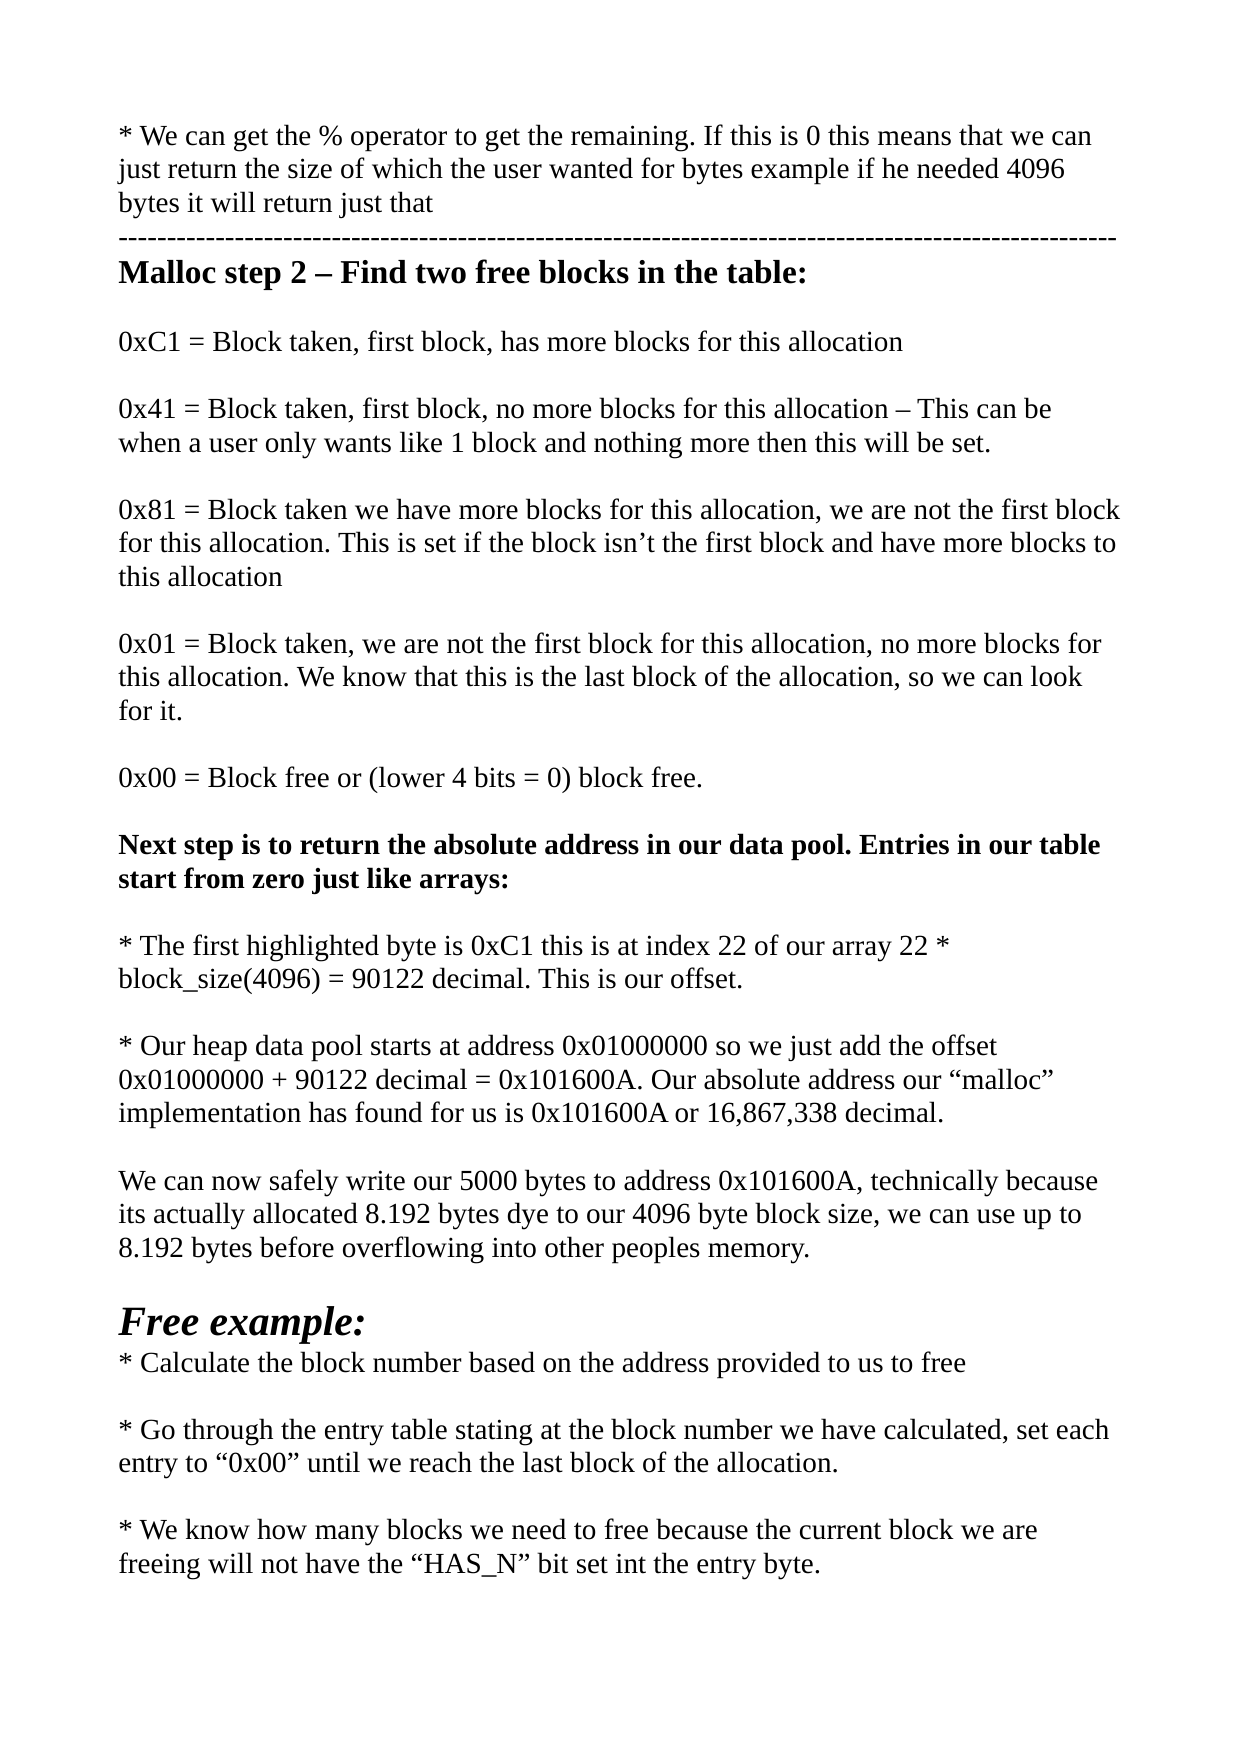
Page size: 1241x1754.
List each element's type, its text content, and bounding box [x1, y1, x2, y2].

text 0x41 = Block taken, first block, no more blocks for this allocation – This can be when a user only wants like 1 block and nothing more then this will be set. [118, 391, 1122, 458]
text 0xC1 = Block taken, first block, has more blocks for this allocation [118, 324, 1122, 358]
text ------------------------------------------------------------------------------------------------------- [118, 219, 1122, 252]
text 0x01 = Block taken, we are not the first block for this allocation, no more blocks for this allocation. We know that this is the last block of the allocation, so we can look for it. [118, 626, 1122, 727]
text We can now safely write our 5000 bytes to address 0x101600A, technically because its actually allocated 8.192 bytes dye to our 4096 byte block size, we can use up to 8.192 bytes before overflowing into other peoples memory. [118, 1163, 1122, 1263]
text * Calculate the block number based on the address provided to us to free [118, 1345, 1122, 1378]
text * We can get the % operator to get the remaining. If this is 0 this means that we can just return the size of which the user wanted for bytes example if he needed 4096 bytes it will return just that [118, 118, 1122, 219]
text Next step is to return the absolute address in our data pool. Entries in our table start from zero just like arrays: [118, 827, 1122, 894]
text Free example: [118, 1297, 1122, 1345]
text * Our heap data pool starts at address 0x01000000 so we just add the offset 0x01000000 + 90122 decimal = 0x101600A. Our absolute address our “malloc” implementation has found for us is 0x101600A or 16,867,338 decimal. [118, 1028, 1122, 1129]
text * We know how many blocks we need to free because the current block we are freeing will not have the “HAS_N” bit set int the entry byte. [118, 1512, 1122, 1579]
text 0x81 = Block taken we have more blocks for this allocation, we are not the first block for this allocation. This is set if the block isn’t the first block and have more blocks to this allocation [118, 492, 1122, 592]
text * Go through the entry table stating at the block number we have calculated, set each entry to “0x00” until we reach the last block of the allocation. [118, 1412, 1122, 1479]
text 0x00 = Block free or (lower 4 bits = 0) block free. [118, 760, 1122, 794]
text * The first highlighted byte is 0xC1 this is at index 22 of our array 22 * block_size(4096) = 90122 decimal. This is our offset. [118, 928, 1122, 995]
text Malloc step 2 – Find two free blocks in the table: [118, 252, 1122, 291]
